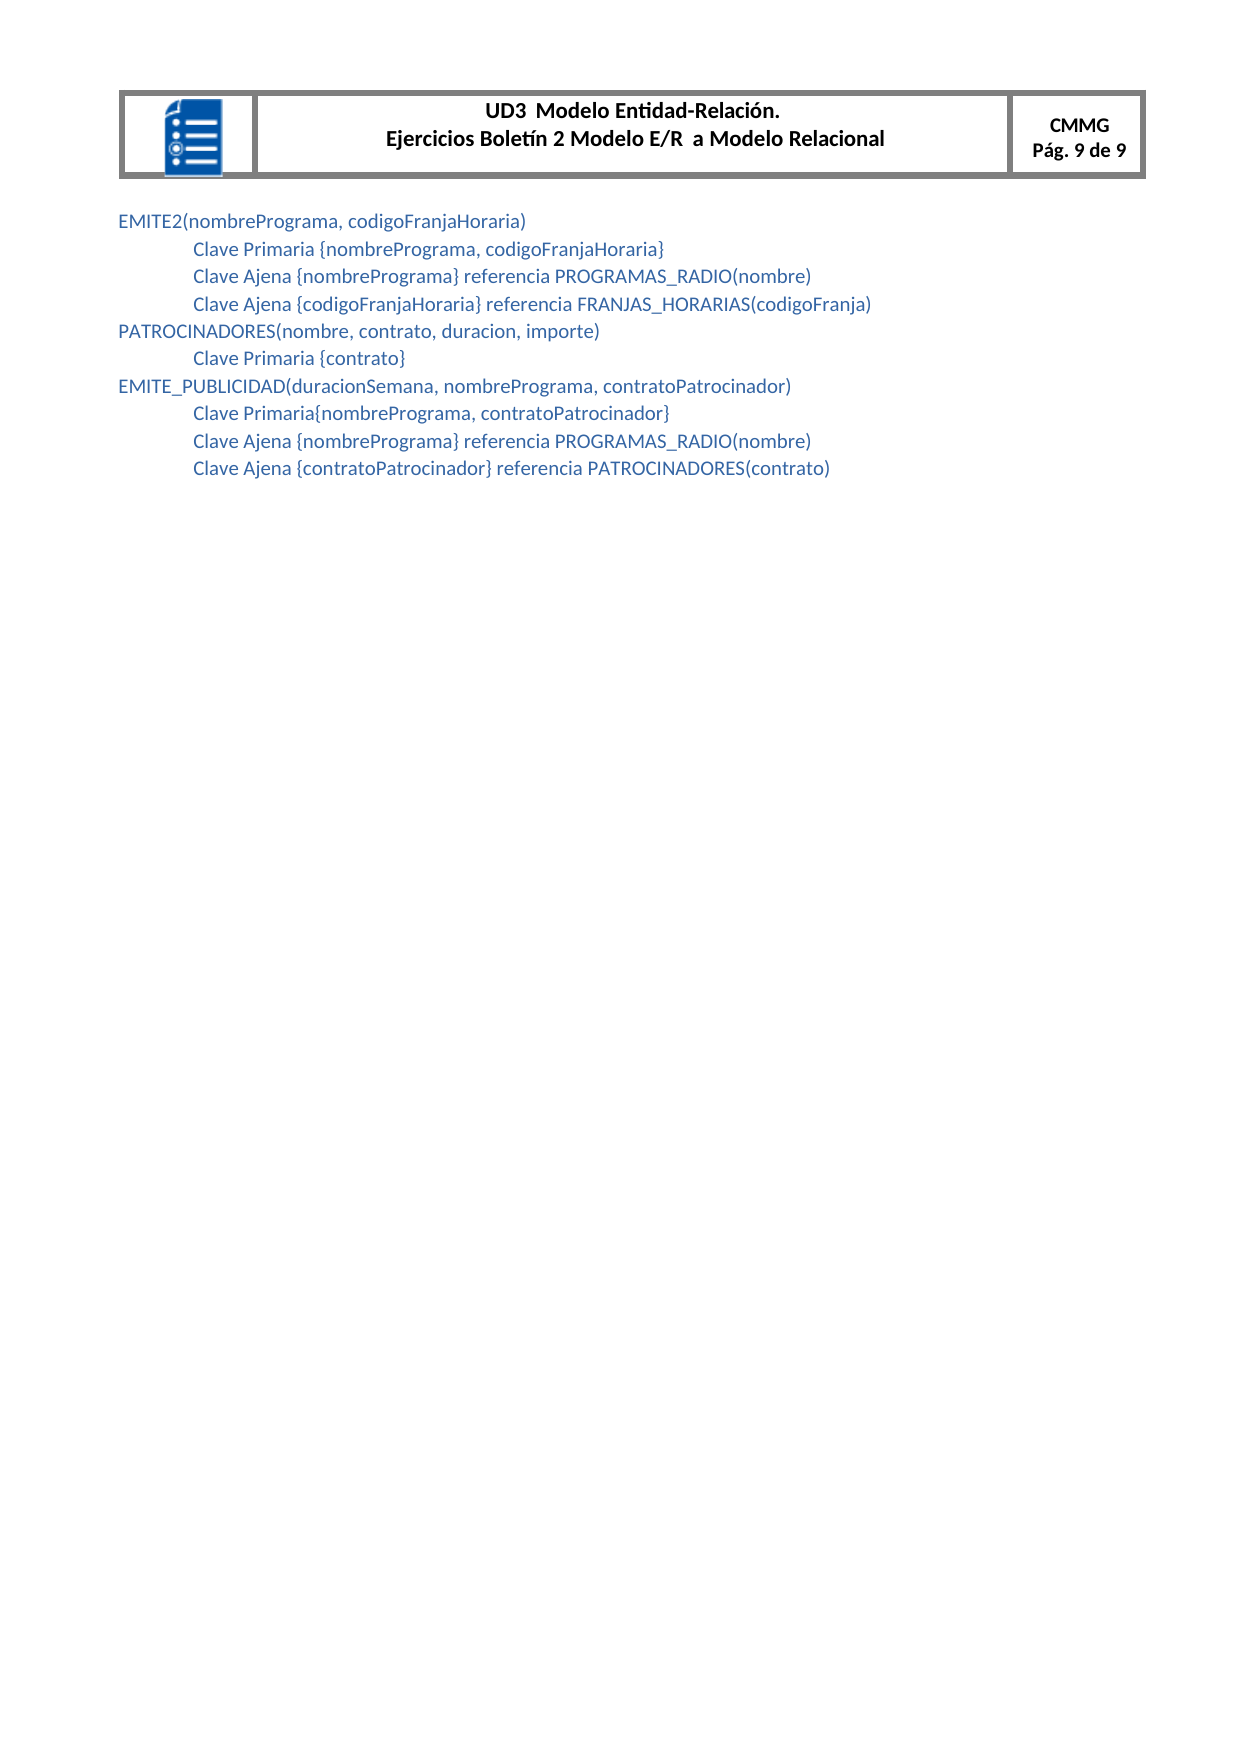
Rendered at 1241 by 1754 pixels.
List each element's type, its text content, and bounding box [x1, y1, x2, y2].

text Clave Primaria {nombrePrograma, codigoFranjaHoraria} [118, 236, 1152, 261]
text EMITE_PUBLICIDAD(duracionSemana, nombrePrograma, contratoPatrocinador) [118, 373, 1152, 398]
text Clave Ajena {codigoFranjaHoraria} referencia FRANJAS_HORARIAS(codigoFranja) [118, 291, 1152, 316]
picture [164, 99, 223, 177]
text Clave Ajena {nombrePrograma} referencia PROGRAMAS_RADIO(nombre) [118, 263, 1152, 289]
text Clave Primaria{nombrePrograma, contratoPatrocinador} [118, 400, 1152, 426]
text EMITE2(nombrePrograma, codigoFranjaHoraria) [118, 209, 1152, 234]
text Clave Ajena {nombrePrograma} referencia PROGRAMAS_RADIO(nombre) [118, 428, 1152, 453]
text Clave Primaria {contrato} [118, 346, 1152, 371]
text PATROCINADORES(nombre, contrato, duracion, importe) [118, 318, 1152, 344]
text Clave Ajena {contratoPatrocinador} referencia PATROCINADORES(contrato) [118, 455, 1152, 481]
